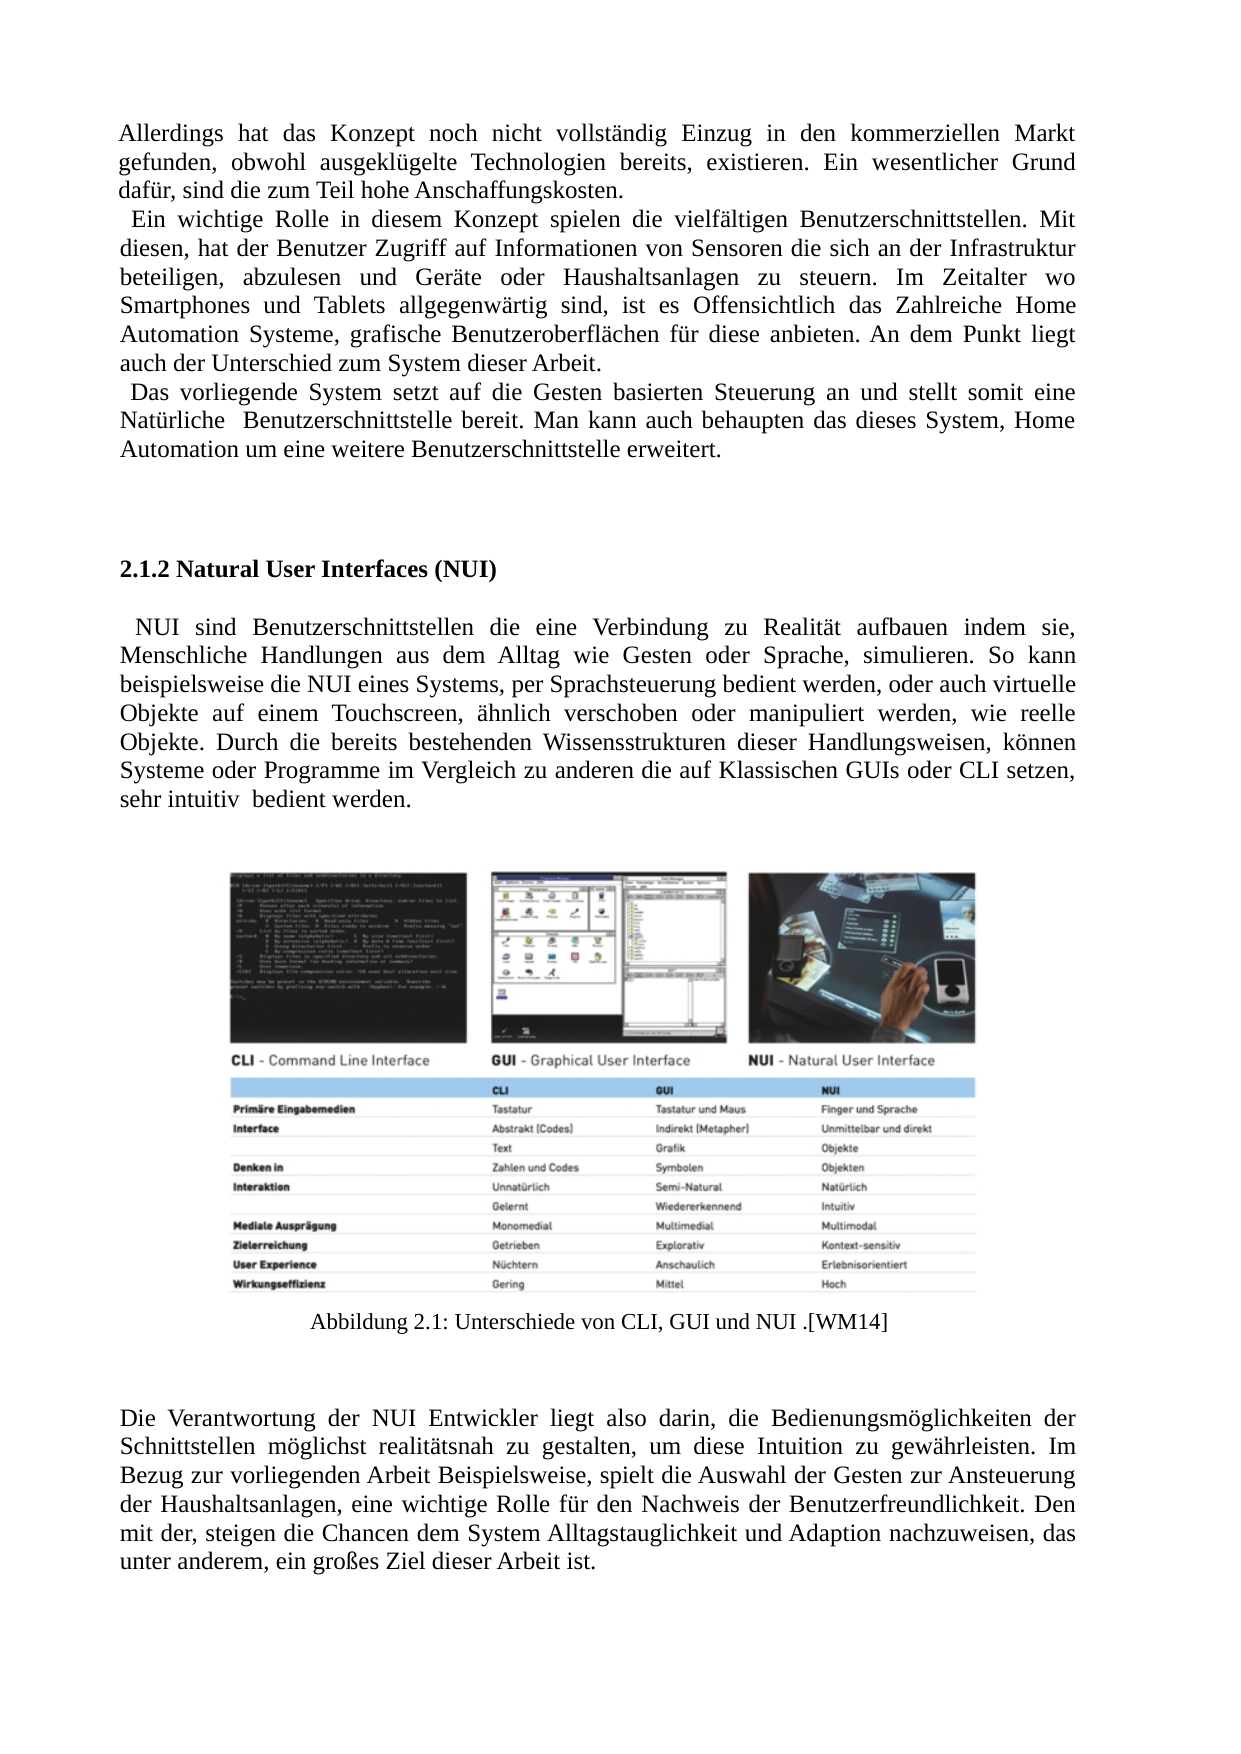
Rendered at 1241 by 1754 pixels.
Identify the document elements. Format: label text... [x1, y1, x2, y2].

text NUI sind Benutzerschnittstellen die eine Verbindung zu Realität aufbauen indem sie, Menschliche Handlungen aus dem Alltag wie Gesten oder Sprache, simulieren. So kann beispielsweise die NUI eines Systems, per Sprachsteuerung bedient werden, oder auch virtuelle Objekte auf einem Touchscreen, ähnlich verschoben oder manipuliert werden, wie reelle Objekte. Durch die bereits bestehenden Wissensstrukturen dieser Handlungsweisen, können Systeme oder Programme im Vergleich zu anderen die auf Klassischen GUIs oder CLI setzen, sehr intuitiv bedient werden. [119, 612, 1077, 813]
text Abbildung 2.1: Unterschiede von CLI, GUI und NUI .[WM14] [118, 846, 1077, 1369]
text Allerdings hat das Konzept noch nicht vollständig Einzug in den kommerziellen Markt gefunden, obwohl ausgeklügelte Technologien bereits, existieren. Ein wesentlicher Grund dafür, sind die zum Teil hohe Anschaffungskosten. [118, 118, 1077, 204]
picture [222, 865, 984, 1302]
text Das vorliegende System setzt auf die Gesten basierten Steuerung an und stellt somit eine Natürliche Benutzerschnittstelle bereit. Man kann auch behaupten das dieses System, Home Automation um eine weitere Benutzerschnittstelle erweitert. [119, 377, 1077, 463]
text Ein wichtige Rolle in diesem Konzept spielen die vielfältigen Benutzerschnittstellen. Mit diesen, hat der Benutzer Zugriff auf Informationen von Sensoren die sich an der Infrastruktur beteiligen, abzulesen und Geräte oder Haushaltsanlagen zu steuern. Im Zeitalter wo Smartphones und Tablets allgegenwärtig sind, ist es Offensichtlich das Zahlreiche Home Automation Systeme, grafische Benutzeroberflächen für diese anbieten. An dem Punkt liegt auch der Unterschied zum System dieser Arbeit. [119, 204, 1077, 377]
text 2.1.2 Natural User Interfaces (NUI) [119, 554, 1077, 583]
text Die Verantwortung der NUI Entwickler liegt also darin, die Bedienungsmöglichkeiten der Schnittstellen möglichst realitätsnah zu gestalten, um diese Intuition zu gewährleisten. Im Bezug zur vorliegenden Arbeit Beispielsweise, spielt die Auswahl der Gesten zur Ansteuerung der Haushaltsanlagen, eine wichtige Rolle für den Nachweis der Benutzerfreundlichkeit. Den mit der, steigen die Chancen dem System Alltagstauglichkeit und Adaption nachzuweisen, das unter anderem, ein großes Ziel dieser Arbeit ist. [119, 1403, 1077, 1575]
